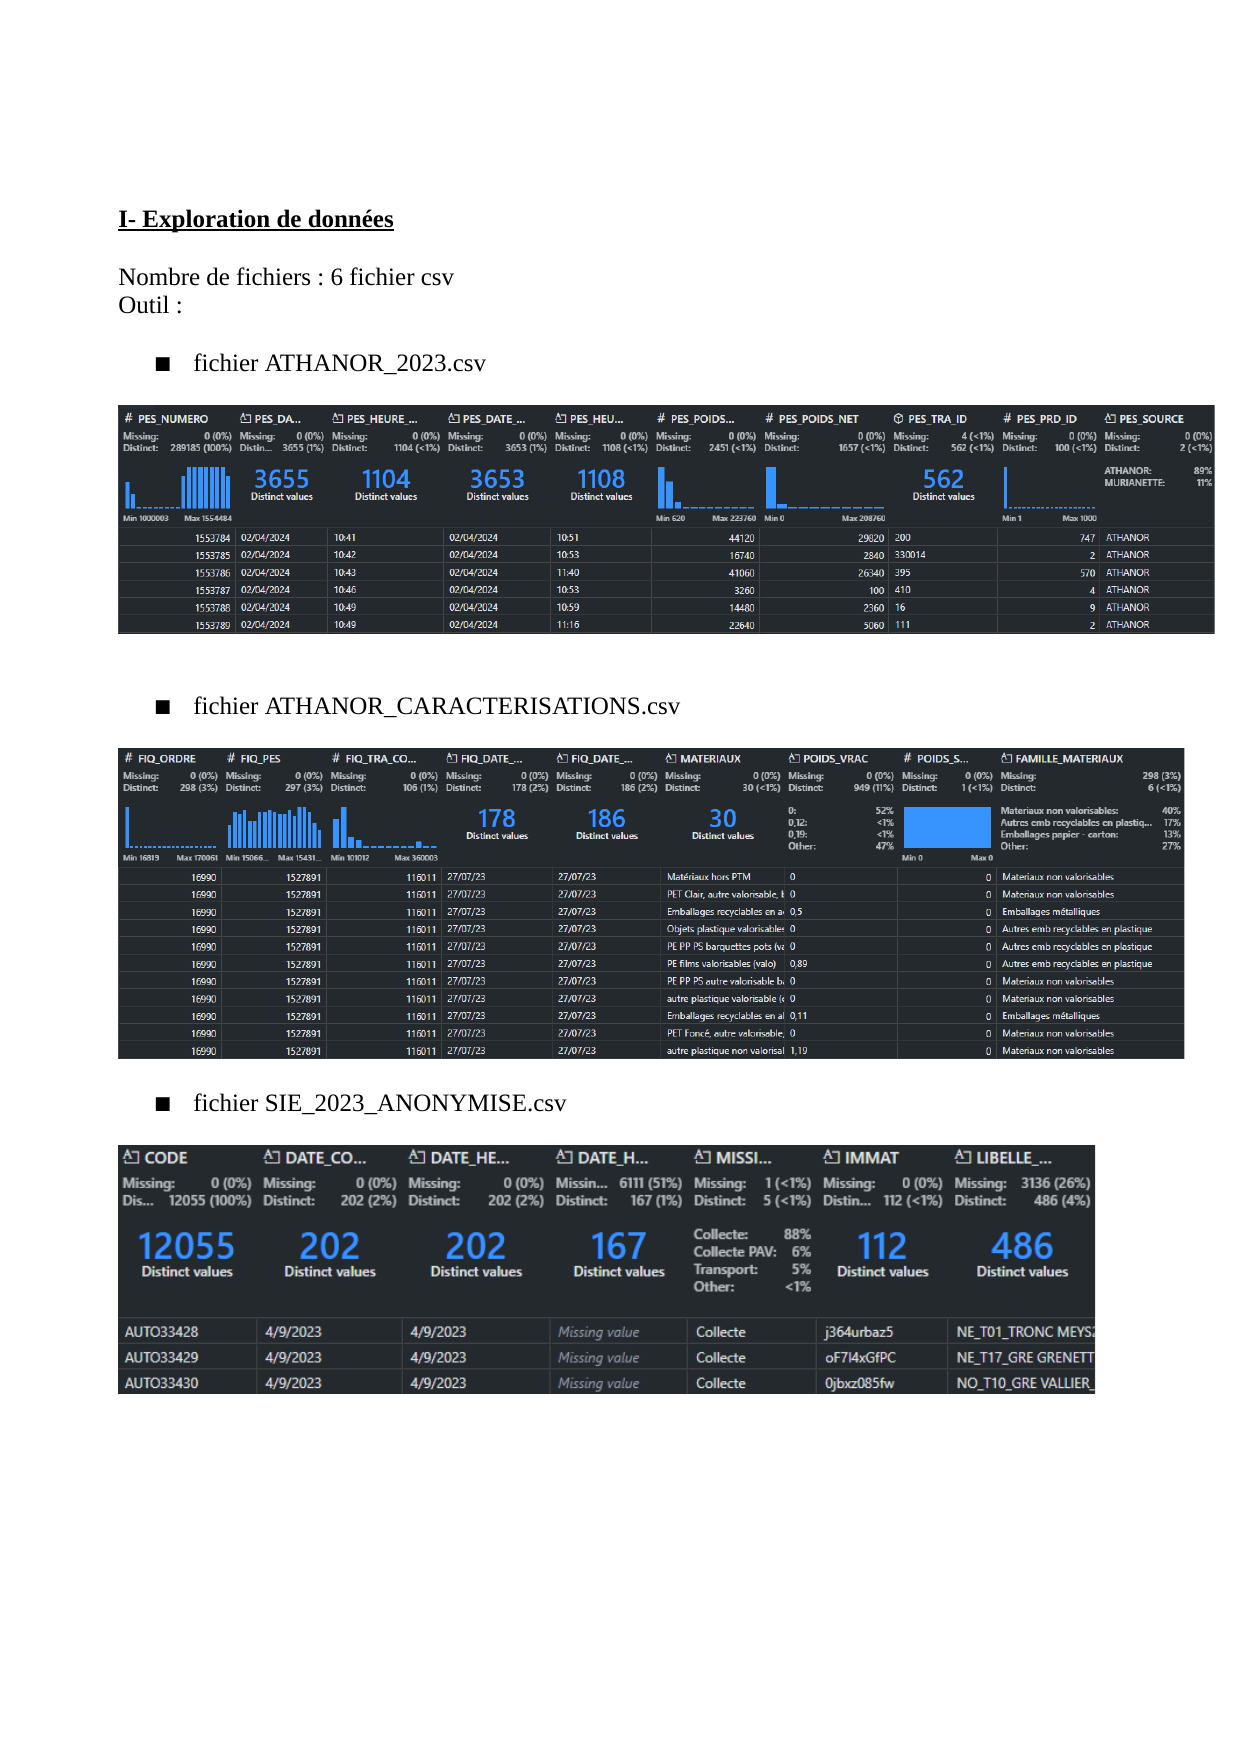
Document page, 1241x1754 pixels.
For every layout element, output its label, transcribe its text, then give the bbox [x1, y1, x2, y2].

picture [118, 405, 1215, 634]
list fichier ATHANOR_2023.csv [156, 348, 1122, 377]
list fichier SIE_2023_ANONYMISE.csv [156, 1088, 1122, 1117]
picture [118, 748, 1185, 1059]
picture [118, 1145, 1096, 1394]
list fichier ATHANOR_CARACTERISATIONS.csv [156, 691, 1122, 720]
text Nombre de fichiers : 6 fichier csv [118, 262, 1122, 291]
text Outil : [118, 291, 1122, 319]
text I- Exploration de données [118, 204, 1122, 233]
